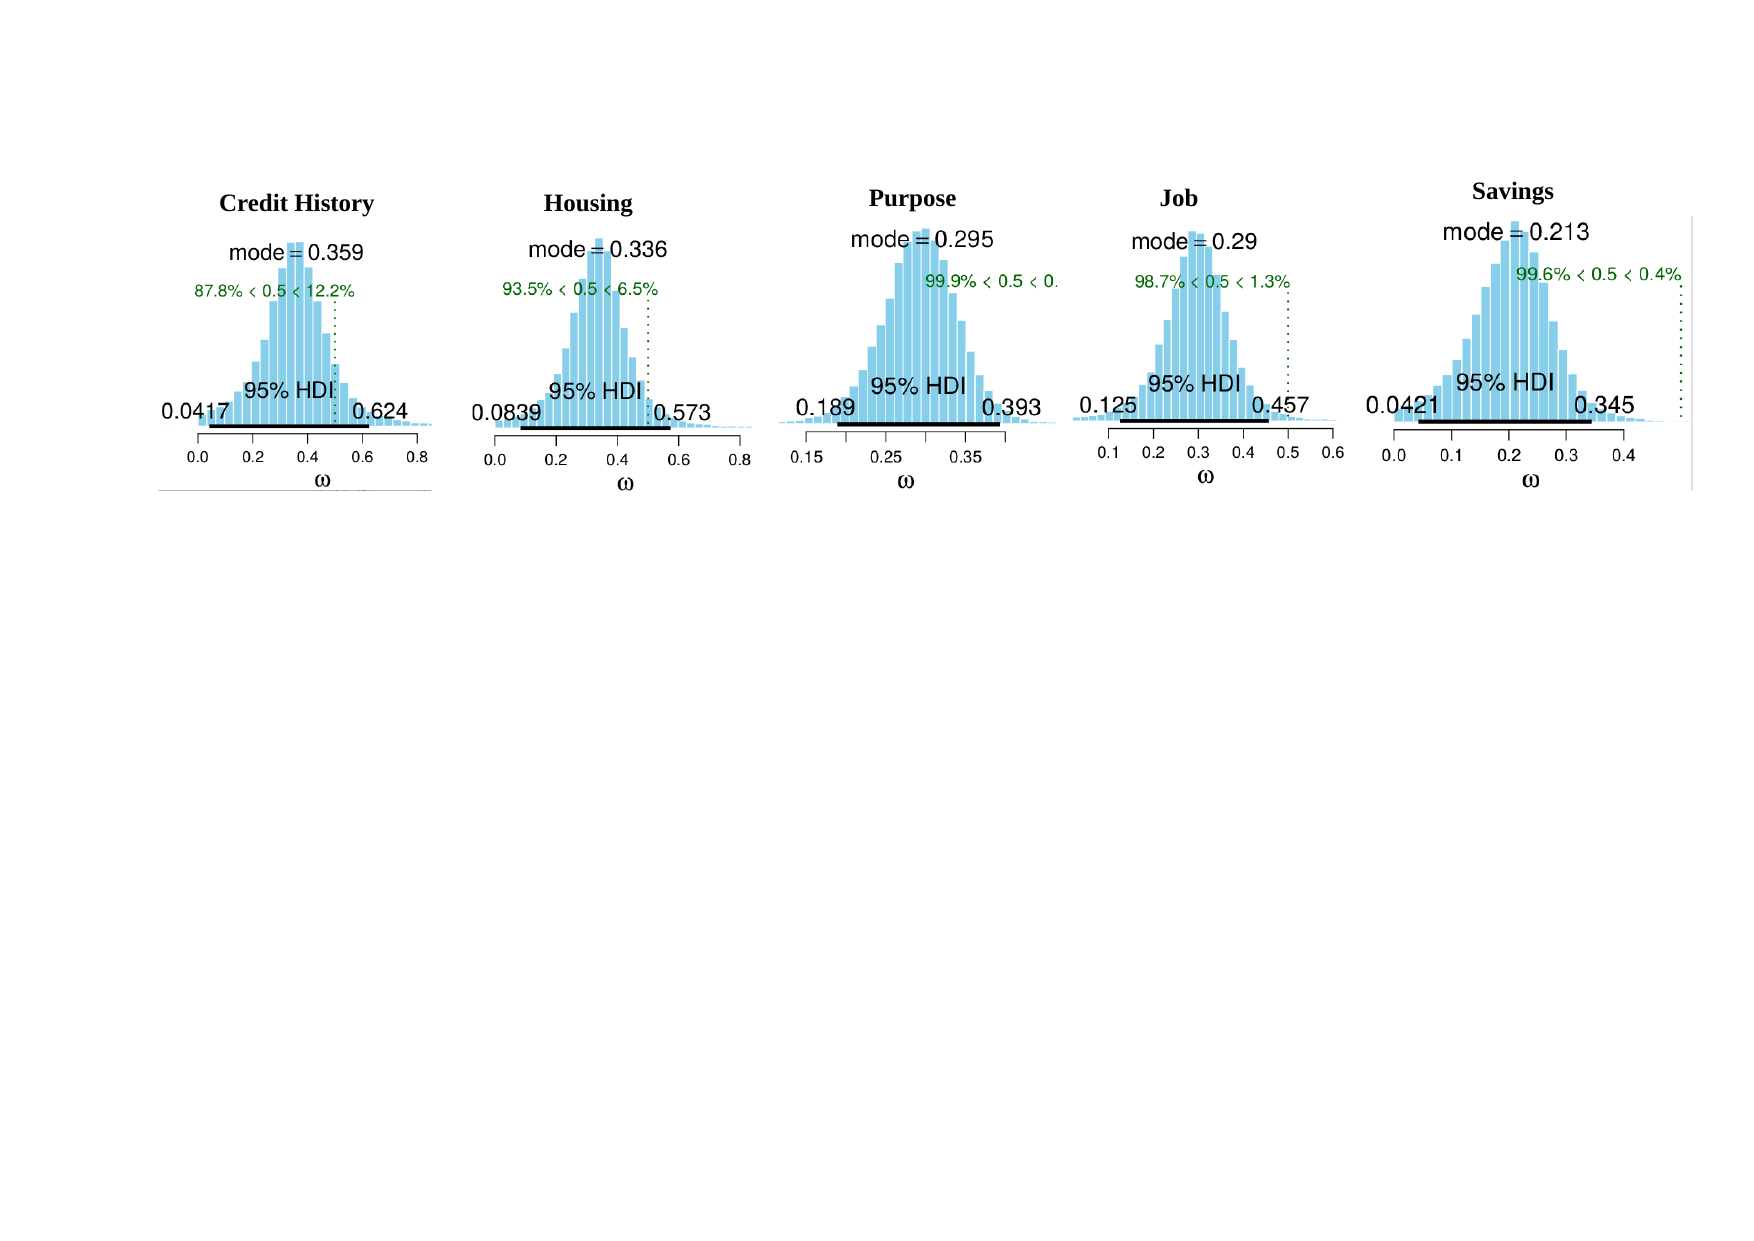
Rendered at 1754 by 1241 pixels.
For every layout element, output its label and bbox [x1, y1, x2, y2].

picture [158, 238, 432, 491]
picture [1361, 216, 1693, 491]
picture [472, 233, 753, 494]
picture [779, 223, 1058, 494]
picture [1072, 230, 1347, 490]
